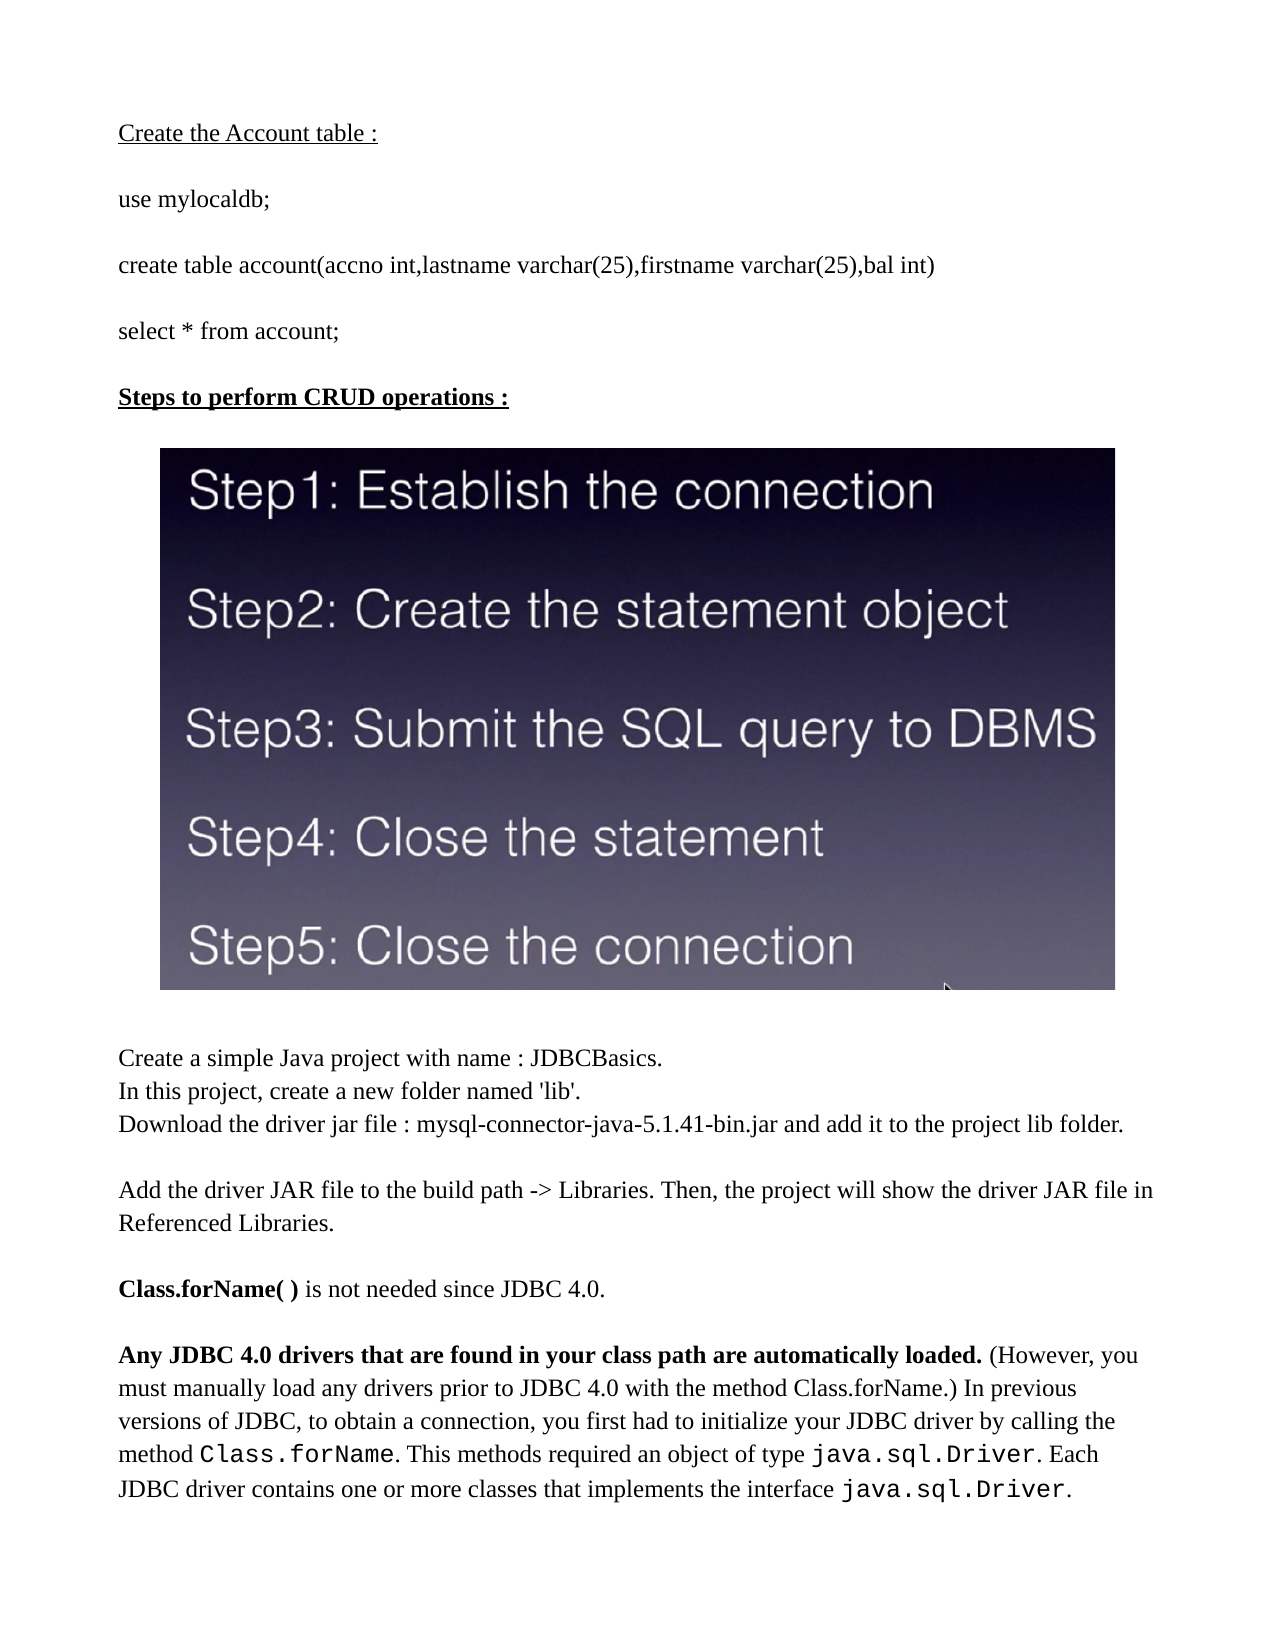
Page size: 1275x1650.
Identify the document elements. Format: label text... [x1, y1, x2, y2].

text Class.forName( ) is not needed since JDBC 4.0. [118, 1274, 1157, 1303]
text Add the driver JAR file to the build path -> Libraries. Then, the project will show the driver JAR file in Referenced Libraries. [118, 1175, 1157, 1237]
text use mylocaldb; create table account(accno int,lastname varchar(25),firstname varchar(25),bal int) select * from account; [118, 184, 1157, 345]
text Create the Account table : [118, 118, 1157, 147]
picture [160, 448, 1116, 990]
text Steps to perform CRUD operations : [118, 382, 1157, 411]
text Any JDBC 4.0 drivers that are found in your class path are automatically loaded. (However, you must manually load any drivers prior to JDBC 4.0 with the method Class.forName.) In previous versions of JDBC, to obtain a connection, you first had to initialize your JDBC driver by calling the method Class.forName. This methods required an object of type java.sql.Driver. Each JDBC driver contains one or more classes that implements the interface java.sql.Driver. [118, 1340, 1157, 1505]
text Download the driver jar file : mysql-connector-java-5.1.41-bin.jar and add it to the project lib folder. [118, 1109, 1157, 1137]
text Create a simple Java project with name : JDBCBasics. In this project, create a new folder named 'lib'. [118, 1043, 1157, 1104]
